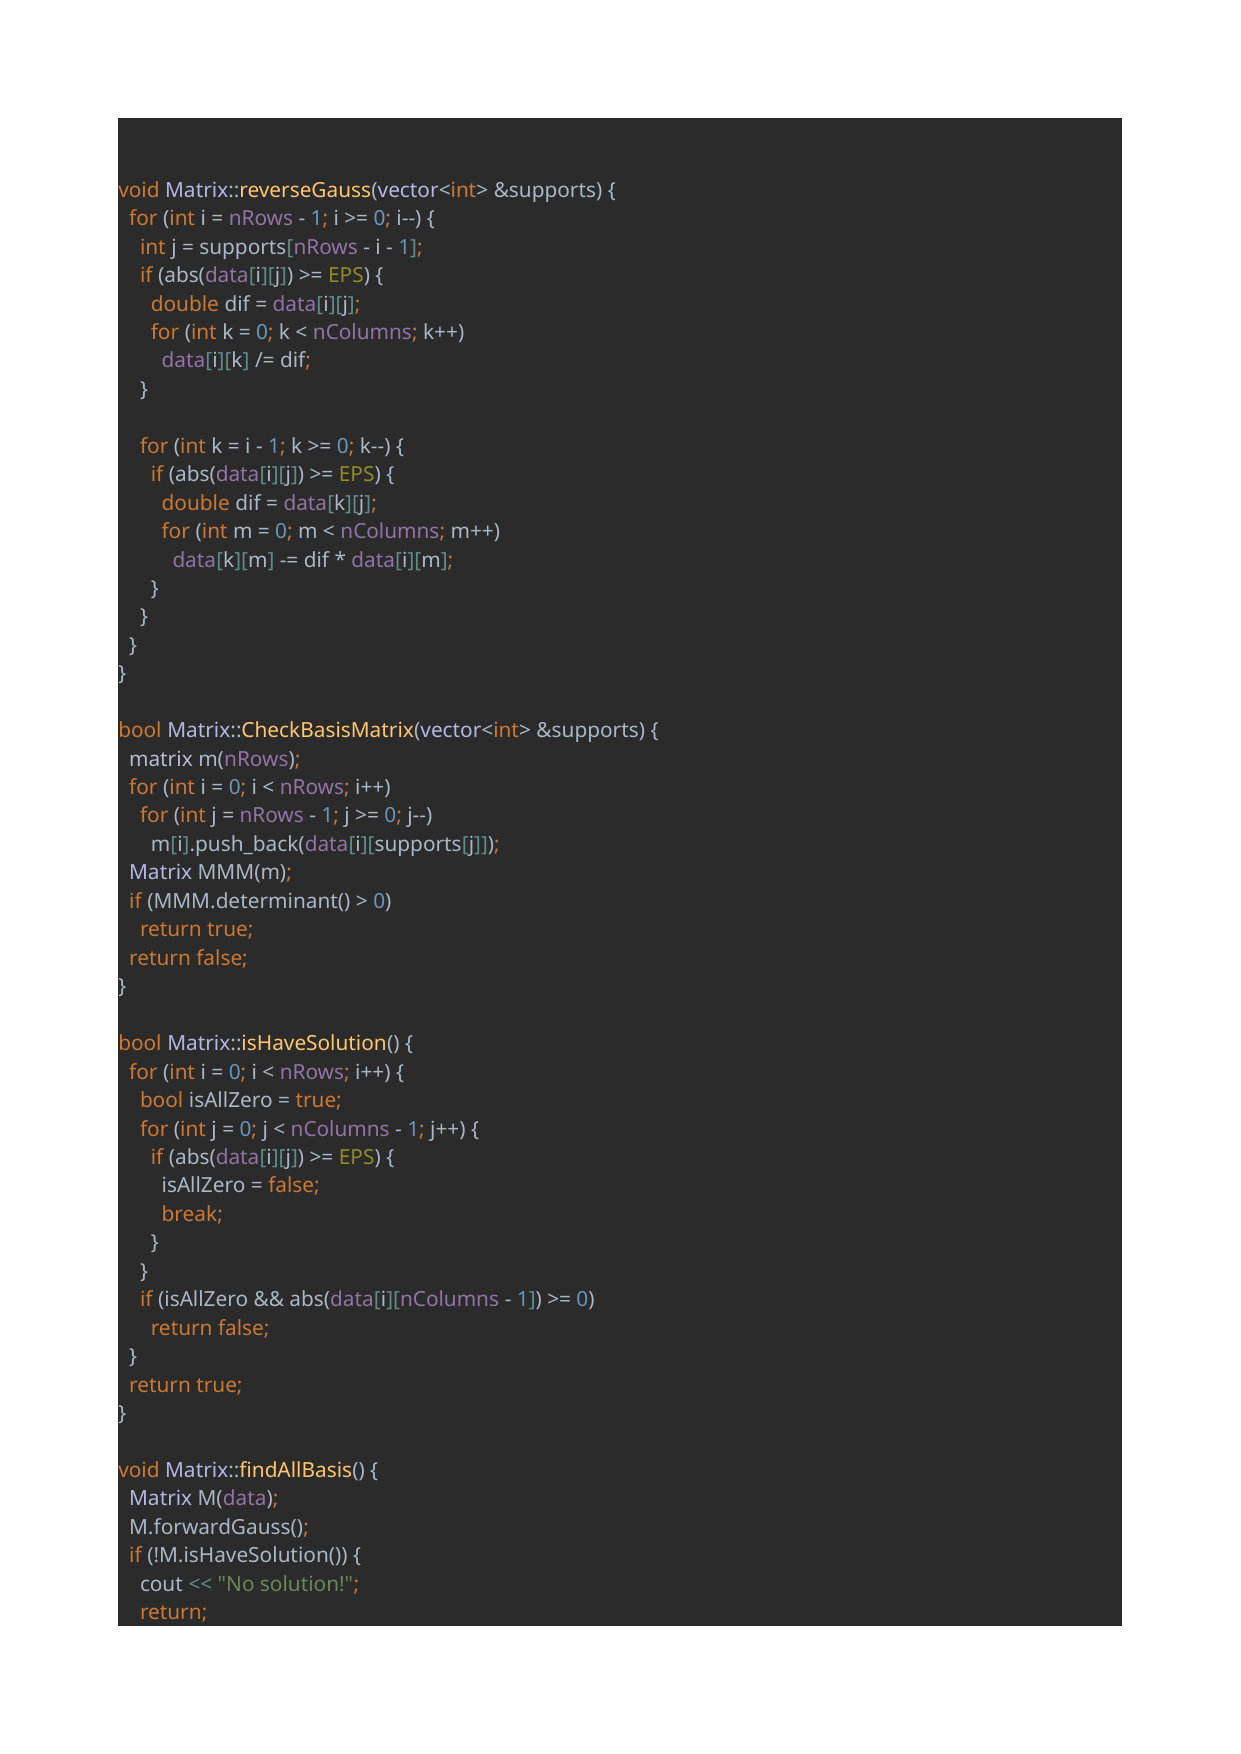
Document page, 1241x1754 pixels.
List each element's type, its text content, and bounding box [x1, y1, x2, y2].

text bool Matrix::isHaveSolution() { for (int i = 0; i < nRows; i++) { bool isAllZero = true; for (int j = 0; j < nColumns - 1; j++) { if (abs(data[i][j]) >= EPS) { isAllZero = false; break; } } if (isAllZero && abs(data[i][nColumns - 1]) >= 0) return false; } return true; } void Matrix::findAllBasis() { Matrix M(data); M.forwardGauss(); if (!M.isHaveSolution()) { cout << "No solution!"; return; [118, 1028, 1122, 1626]
text void Matrix::reverseGauss(vector<int> &supports) { for (int i = nRows - 1; i >= 0; i--) { int j = supports[nRows - i - 1]; if (abs(data[i][j]) >= EPS) { double dif = data[i][j]; for (int k = 0; k < nColumns; k++) data[i][k] /= dif; } for (int k = i - 1; k >= 0; k--) { if (abs(data[i][j]) >= EPS) { double dif = data[k][j]; for (int m = 0; m < nColumns; m++) data[k][m] -= dif * data[i][m]; } } } } bool Matrix::CheckBasisMatrix(vector<int> &supports) { matrix m(nRows); for (int i = 0; i < nRows; i++) for (int j = nRows - 1; j >= 0; j--) m[i].push_back(data[i][supports[j]]); Matrix MMM(m); if (MMM.determinant() > 0) return true; return false; } [118, 118, 1122, 1000]
